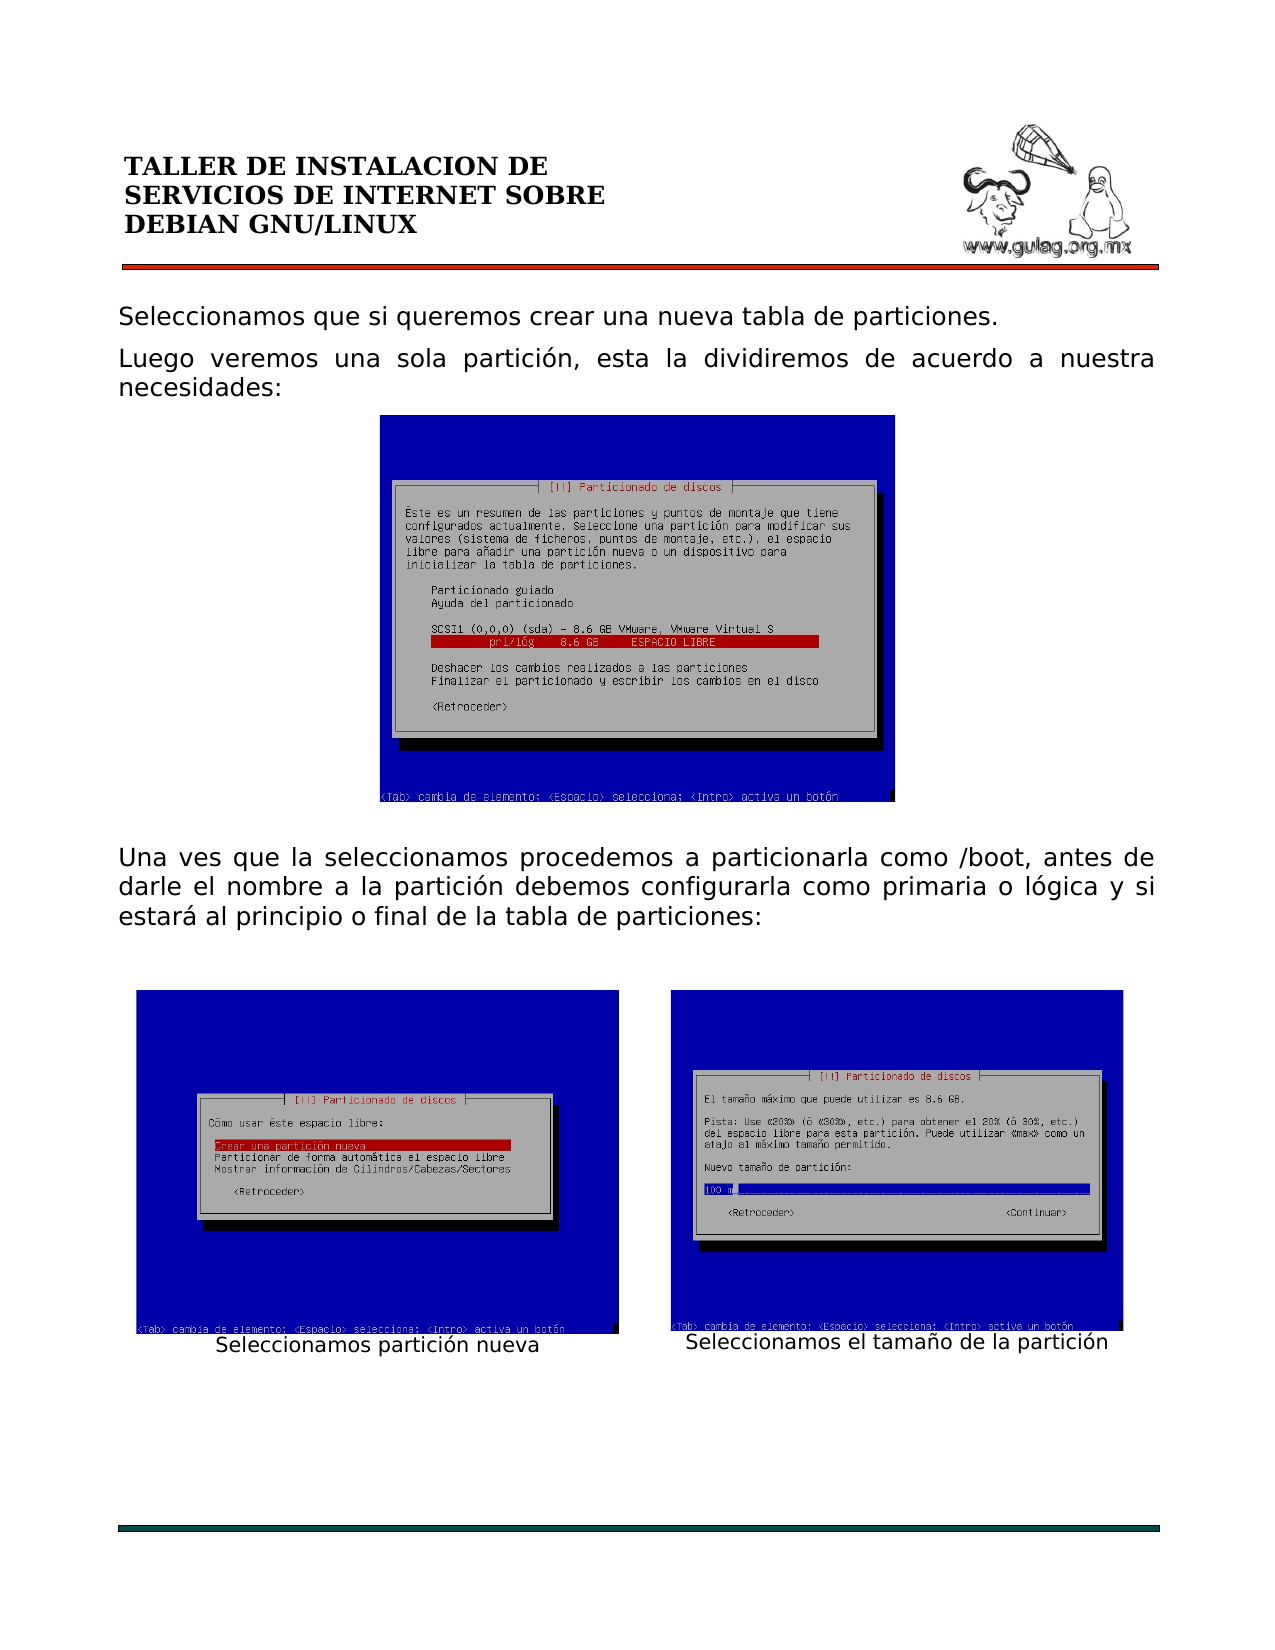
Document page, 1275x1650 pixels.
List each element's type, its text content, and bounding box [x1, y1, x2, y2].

text Luego veremos una sola partición, esta la dividiremos de acuerdo a nuestra necesidades: [118, 344, 1157, 403]
table_header Seleccionamos el tamaño de la partición [638, 985, 1157, 1363]
picture [379, 415, 896, 802]
text Seleccionamos que si queremos crear una nueva tabla de particiones. [118, 303, 1157, 332]
picture [670, 990, 1124, 1331]
picture [961, 122, 1132, 260]
picture [136, 990, 619, 1334]
text Una ves que la seleccionamos procedemos a particionarla como /boot, antes de darle el nombre a la partición debemos configurarla como primaria o lógica y si estará al principio o final de la tabla de particiones: [118, 843, 1157, 931]
table_header Seleccionamos partición nueva [118, 985, 637, 1363]
